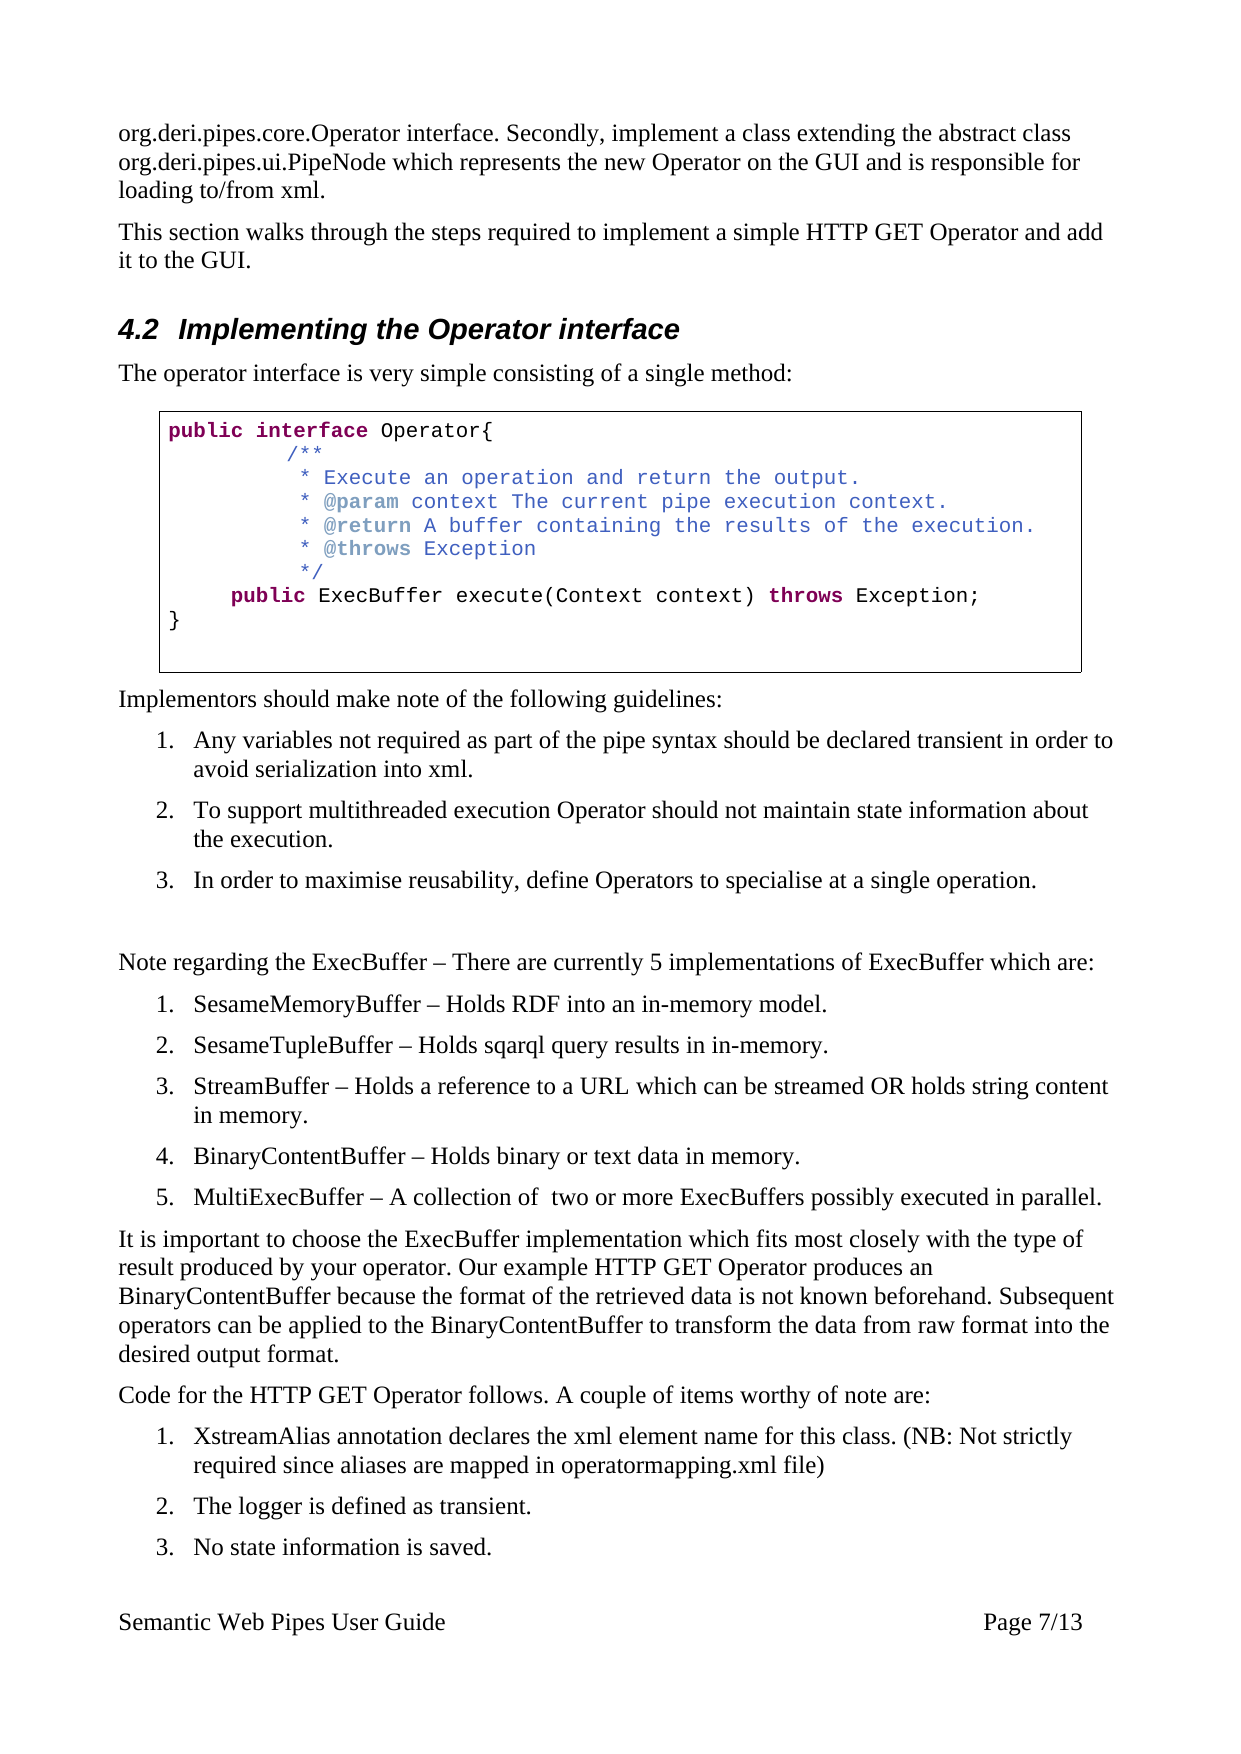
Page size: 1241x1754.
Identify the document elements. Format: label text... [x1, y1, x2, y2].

list XstreamAlias annotation declares the xml element name for this class. (NB: Not strictly required since aliases are mapped in operatormapping.xml file) [156, 1421, 1122, 1479]
text } [168, 609, 1072, 633]
text This section walks through the steps required to implement a simple HTTP GET Operator and add it to the GUI. [118, 217, 1122, 274]
list The logger is defined as transient. [156, 1491, 1122, 1520]
list No state information is saved. [156, 1532, 1122, 1561]
text */ [168, 562, 1072, 586]
text * @param context The current pipe execution context. [168, 491, 1072, 514]
text * Execute an operation and return the output. [168, 467, 1072, 491]
list In order to maximise reusability, define Operators to specialise at a single operation. [156, 865, 1122, 894]
subtitle Implementing the Operator interface [118, 312, 1122, 345]
text It is important to choose the ExecBuffer implementation which fits most closely with the type of result produced by your operator. Our example HTTP GET Operator produces an BinaryContentBuffer because the format of the retrieved data is not known beforehand. Subsequent operators can be applied to the BinaryContentBuffer to transform the data from raw format into the desired output format. [118, 1224, 1122, 1367]
list SesameMemoryBuffer – Holds RDF into an in-memory model. [156, 989, 1122, 1017]
list MultiExecBuffer – A collection of two or more ExecBuffers possibly executed in parallel. [156, 1182, 1122, 1211]
text org.deri.pipes.core.Operator interface. Secondly, implement a class extending the abstract class org.deri.pipes.ui.PipeNode which represents the new Operator on the GUI and is responsible for loading to/from xml. [118, 118, 1122, 204]
text * @throws Exception [168, 538, 1072, 562]
list StreamBuffer – Holds a reference to a URL which can be streamed OR holds string content in memory. [156, 1071, 1122, 1129]
list SesameTupleBuffer – Holds sqarql query results in in-memory. [156, 1030, 1122, 1059]
text Note regarding the ExecBuffer – There are currently 5 implementations of ExecBuffer which are: [118, 947, 1122, 976]
text The operator interface is very simple consisting of a single method: [118, 358, 1122, 387]
text Code for the HTTP GET Operator follows. A couple of items worthy of note are: [118, 1380, 1122, 1409]
text /** [168, 444, 1072, 467]
text public ExecBuffer execute(Context context) throws Exception; [168, 586, 1072, 609]
list BinaryContentBuffer – Holds binary or text data in memory. [156, 1141, 1122, 1170]
text public interface Operator{ [168, 420, 1072, 444]
text Implementors should make note of the following guidelines: [118, 399, 1122, 712]
list To support multithreaded execution Operator should not maintain state information about the execution. [156, 795, 1122, 852]
text * @return A buffer containing the results of the execution. [168, 514, 1072, 538]
list Any variables not required as part of the pipe syntax should be declared transient in order to avoid serialization into xml. [156, 725, 1122, 782]
